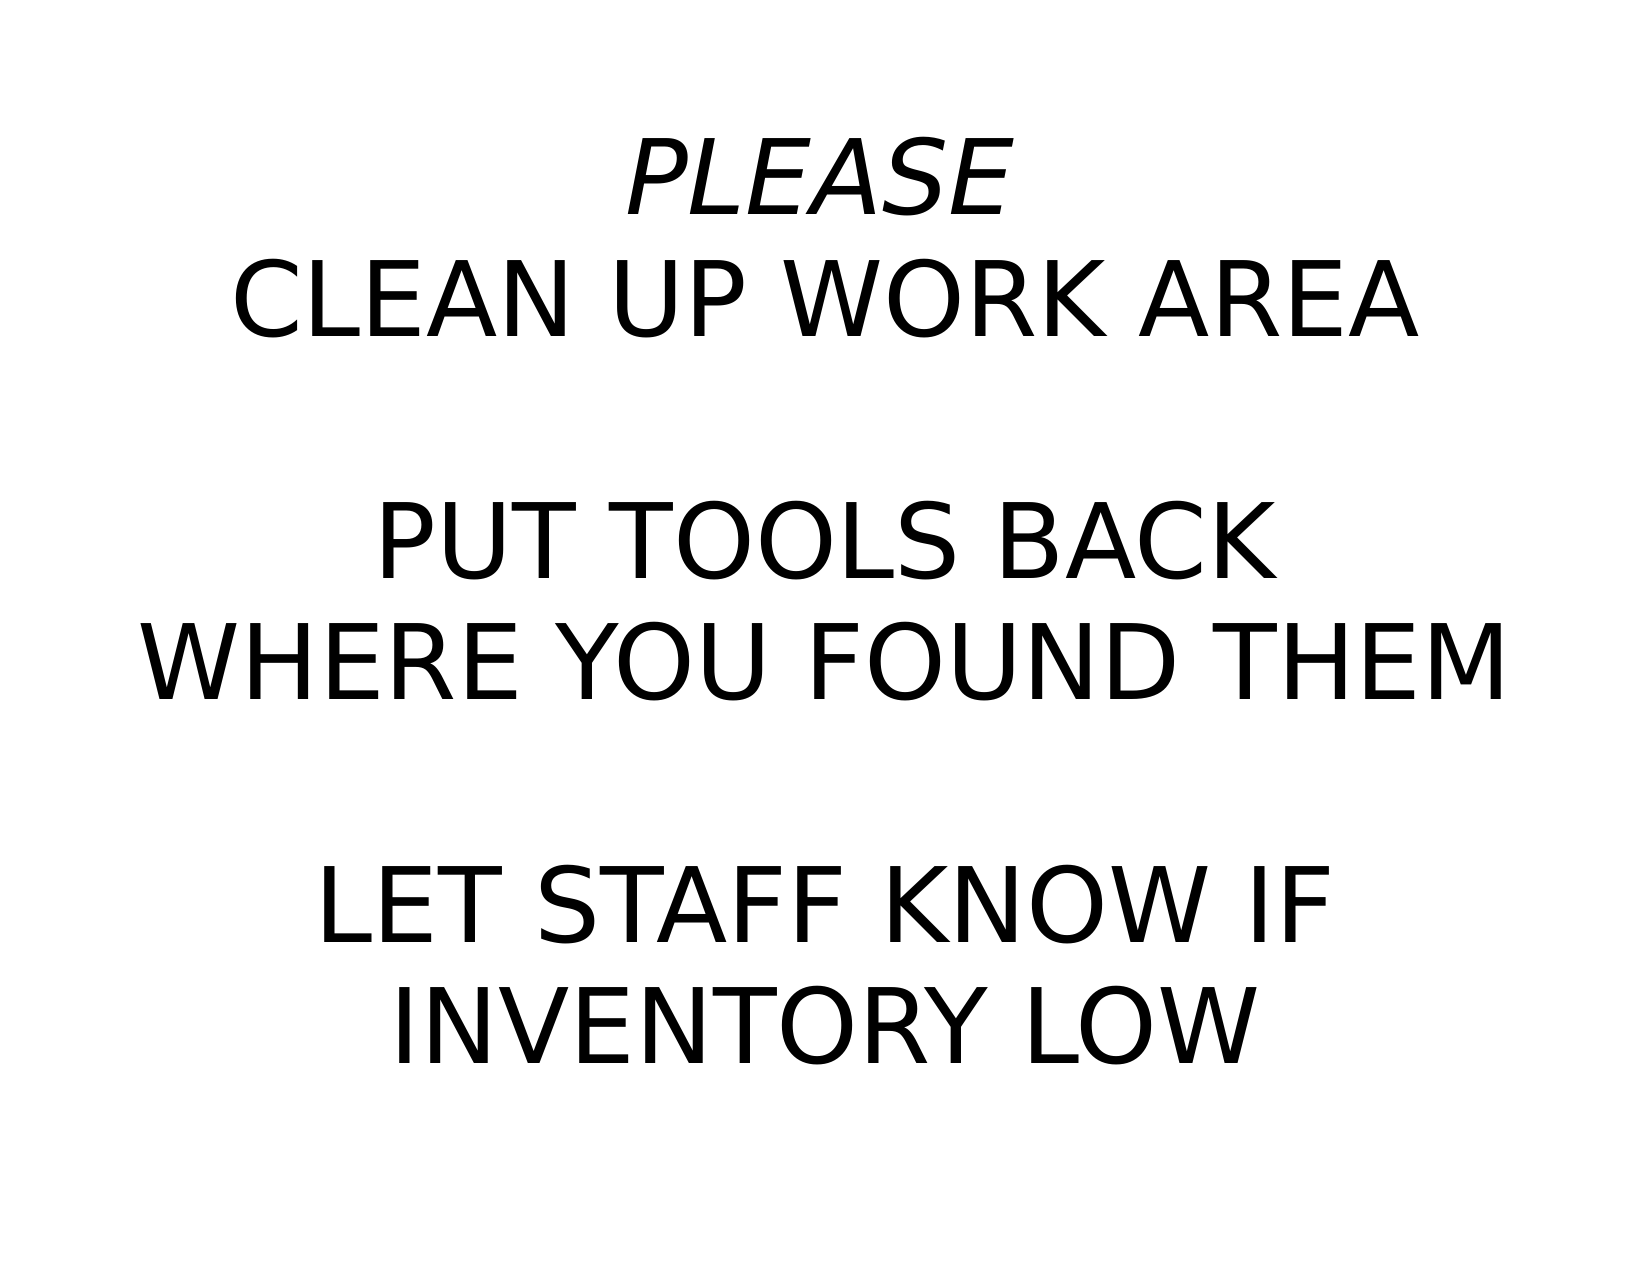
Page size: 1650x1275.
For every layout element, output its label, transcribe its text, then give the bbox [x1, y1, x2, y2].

text WHERE YOU FOUND THEM [118, 603, 1532, 724]
text INVENTORY LOW [118, 967, 1532, 1088]
text LET STAFF KNOW IF [118, 846, 1532, 967]
text PLEASE [118, 118, 1532, 239]
text CLEAN UP WORK AREA [118, 239, 1532, 361]
text PUT TOOLS BACK [118, 482, 1532, 603]
